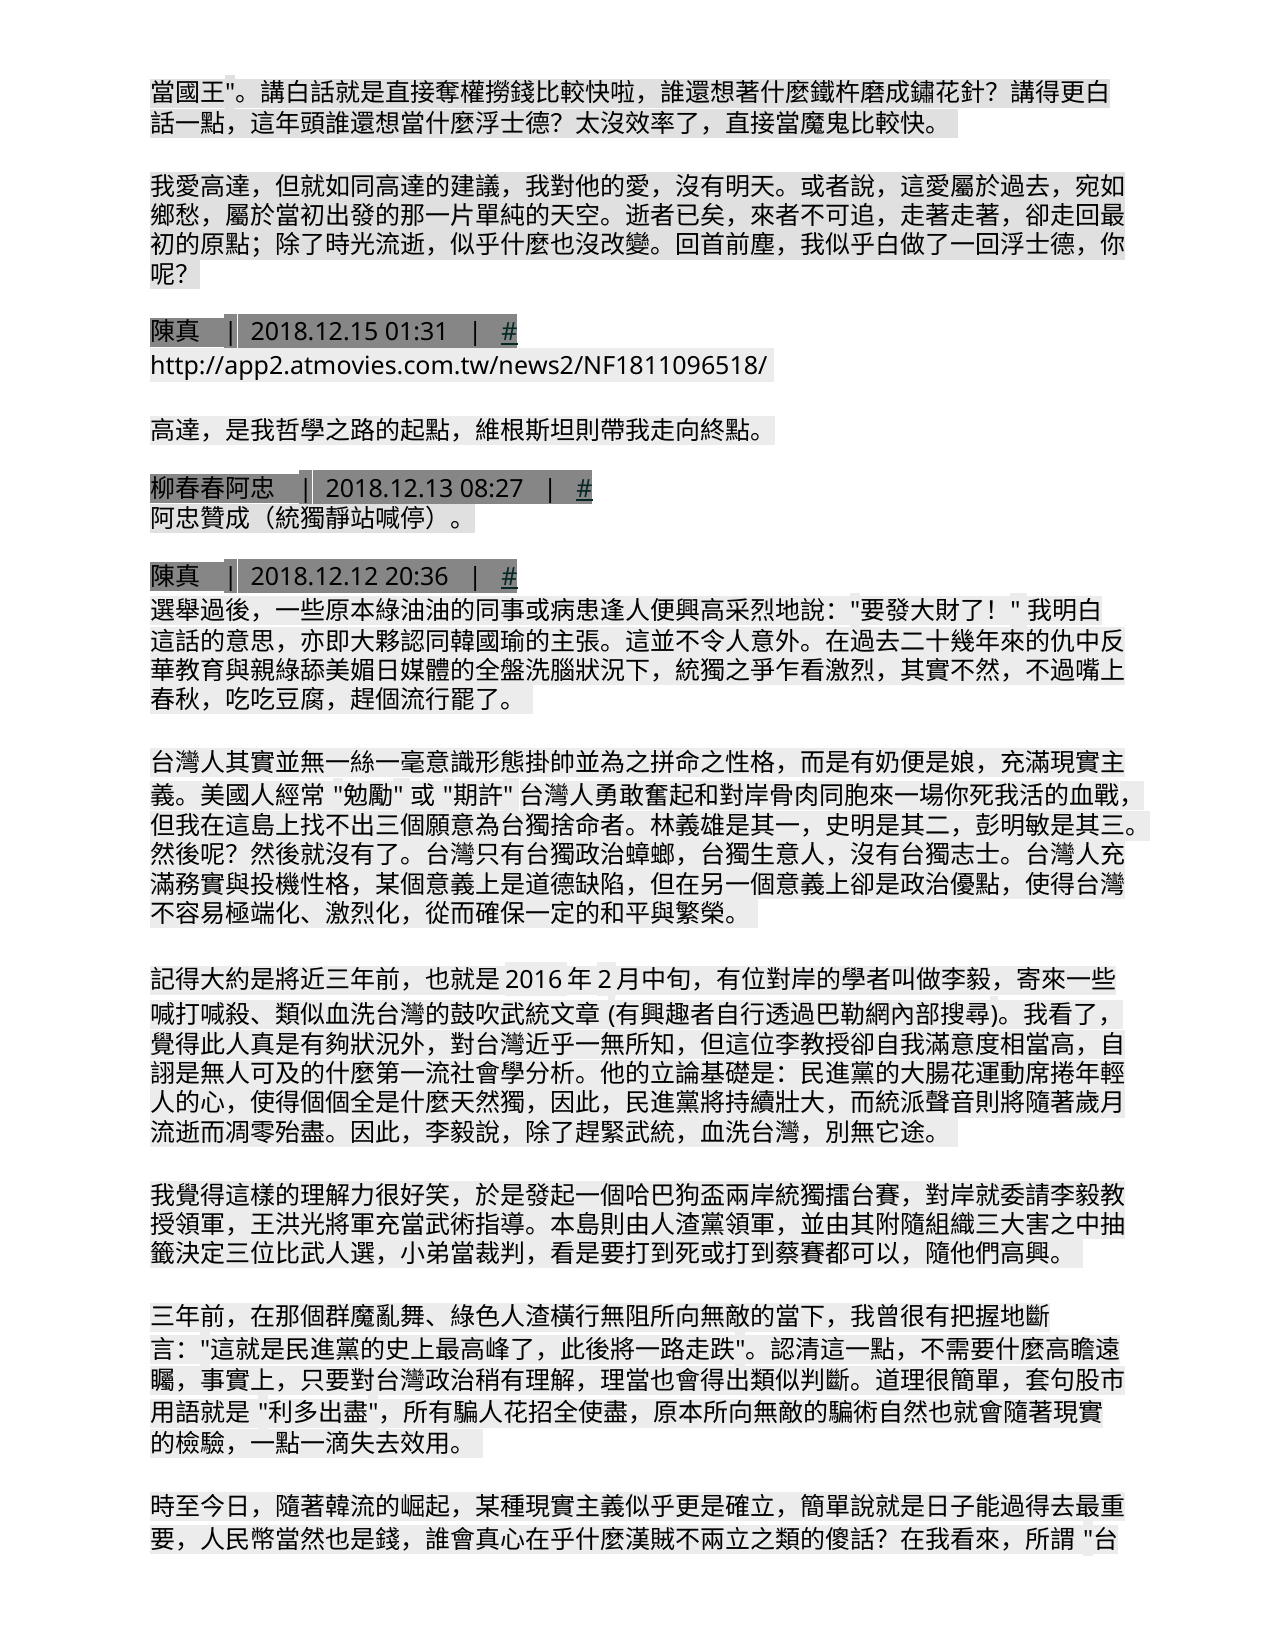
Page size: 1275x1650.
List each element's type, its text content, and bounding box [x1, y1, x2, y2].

text 高達，是我哲學之路的起點，維根斯坦卻帶我走向終點。 高達說，"千萬別說你會永遠愛我。我們的愛，沒有明天。" (“Don’t ever promise to adore me forever. Let’s keep the feeling that this love of ours is a love without tomorrow.”) 年少時，看了高達的電影，驚為天人，彷彿世界憑空開了一扇窗，多了一個眼睛，看向另一個神祕世界。在我出國念哲學之前好幾年 (大約是1994年)，對西方哲學一無所知，卻寫了一本 "哲學" 講義，書名就叫做 "我略知她一二"，取自高達的一部電影名稱。講義封面引用了兩個人的話。一句是Martin Heidegger講的："為何總是有東西存在，而非空無一物？"，另一句則是取自梵谷雜亂無章的書信，他說："我想要...應該...但是...或許...我該怎麼說呢？...於是我走出戶外，把星星畫了下來。" 在那當下，我絕想不到，這兩句話竟然就是我往後二十幾年哲學生涯的一個基本命題，所思所議，繞此打轉，須臾不離。也許對某些人來說，他的一生，真的就只能被 "一個" 問題所困惑，老死方休。哲學路上，我與維根斯坦，並非偶遇，而是命中必然。 在我心中，高達稱不上電影大師，因為光有思想而無感情，如何動人？如何 "訴說人們內心最祕密的自我"(高達語)？但是，即使到今天，憑著一種鄉愁般的懷舊精神，我依然喜歡高達，喜歡他的 "我略知她一二"，但它所帶來的思想衝擊與神祕感，卻早在20年前便已蕩然無存。事實上，這電影不過就像早期維根斯坦的著作 "Tractatus" 的一個入門影像教學版，並無神祕與深奧可言。這類充滿高度抽象思維的東西，很像一種技藝，一種魔術，一套語法，你一旦學會，便立即失去魅力。 我家位居台南的 "新町"，是個風化區，日據時代，全盛時期有一百多家妓女戶；妓女戶多到常會讓人誤闖。小學時，有一天，我媽叫我去買些塑膠袋，事先告訴我店家的大概方位，但我一時不察，看錯招牌，闖進一家名叫 "真花園" 的妓女戶，引來鶯聲燕語笑成一團，問我找哪位姑娘？老闆娘還請我吃了幾顆糖。現在，這家 "真花園" 已經沒有 "花園" 了，卻變成一座 "文化古蹟"。 有妓女戶的地方，就有繁華夜市，不光賣吃的，更多的是雜耍特技賣膏藥變魔術及脫衣舞等等，藉以招徠顧客。我從小天天駐足觀看了好幾年，就是這樣長大的；每個攤位都熟透了，卻從未看過真的有人脫，更別說脫光了，全是賣藥噱頭。不過，魔術倒是看了不少，也學了不少。沒學會前，怎麼想都想不透魔術訣竅，神奇誘人，寢食難安。可當我一旦學會戲法，興味全消，說破根本一文不值。戲法騙人或能取樂，騙自己卻騙不了。 哲學差不多就是這樣一種東西，忙了大半輩子，尋尋覓覓，最後卻只是回到最初的地方，好像也沒有變得更聰明或更有智慧。就如維根斯坦所說，哲學就像皮在癢，哲學蟲做怪，抓一抓就不癢了；他說，思想的最高境界，不過如此而已。浮士德亦如此說道："哲學、法律、醫學、甚至神學，我都已努力鑽研，但我此時此地，癡愚如故，不見絲毫聰明。" 在劍橋，我特別認識三個人，其人其思，縈繞我心，揮之不去。一是維根斯坦，二是羅素，三是 Alan Turing。20年前，也就是大約1998年左右，曾費了點工夫，寫了一篇兩萬字的羅素小傳，標題叫做 "人人都是浮士德"。之所以給羅素立傳是因為，我感覺世人對於愛耍嘴皮的羅素充滿太多誤解，把他想得太輕浮太表面了點，而我筆下的羅素卻充滿悲愴困惑，豈一個悲字了得。但很不幸，我那 "人人都是浮士德" 的羅素傳在一次電腦中毒事件中跡近全毀，只剩斷句殘篇。 想到羅素，我常想到浮士德，總覺得他們就是同一號人物。但是，寫著寫著，卻把自己也給寫進去了，進而發現，原來人人都是浮士德。 最近高達的新片 "影像之書" 上映，國外佳評如潮。我看到西方媒體有人提起 "大國民" 的導演奧遜威爾斯 (Orson Welles) (高達最推崇的一位美國導演)，說他曾講過一句話："每一個故事，骨子裏都是浮士德的故事" (Every story is at bottom the Faust story.)。我的想法亦如是，每個人或多或少都和魔鬼做了交易，希望自己方方面面變得更好，但是結果呢？ 高達在 "影像之書" 中對此做了回應。他說，"這年頭已經沒有人想當浮士德了，大家只想當國王"。講白話就是直接奪權撈錢比較快啦，誰還想著什麼鐵杵磨成鏽花針？講得更白話一點，這年頭誰還想當什麼浮士德？太沒效率了，直接當魔鬼比較快。 我愛高達，但就如同高達的建議，我對他的愛，沒有明天。或者說，這愛屬於過去，宛如鄉愁，屬於當初出發的那一片單純的天空。逝者已矣，來者不可追，走著走著，卻走回最初的原點；除了時光流逝，似乎什麼也沒改變。回首前塵，我似乎白做了一回浮士德，你呢？ [150, 75, 1125, 289]
text 阿忠贊成（統獨靜站喊停）。 [150, 504, 1125, 533]
text http://app2.atmovies.com.tw/news2/NF1811096518/ 高達，是我哲學之路的起點，維根斯坦則帶我走向終點。 [150, 348, 1125, 445]
text 柳春春阿忠 | 2018.12.13 08:27 | # [150, 470, 1125, 504]
text 選舉過後，一些原本綠油油的同事或病患逢人便興高采烈地說："要發大財了！" 我明白這話的意思，亦即大夥認同韓國瑜的主張。這並不令人意外。在過去二十幾年來的仇中反華教育與親綠舔美媚日媒體的全盤洗腦狀況下，統獨之爭乍看激烈，其實不然，不過嘴上春秋，吃吃豆腐，趕個流行罷了。 台灣人其實並無一絲一毫意識形態掛帥並為之拼命之性格，而是有奶便是娘，充滿現實主義。美國人經常 "勉勵" 或 "期許" 台灣人勇敢奮起和對岸骨肉同胞來一場你死我活的血戰，但我在這島上找不出三個願意為台獨捨命者。林義雄是其一，史明是其二，彭明敏是其三。然後呢？然後就沒有了。台灣只有台獨政治蟑螂，台獨生意人，沒有台獨志士。台灣人充滿務實與投機性格，某個意義上是道德缺陷，但在另一個意義上卻是政治優點，使得台灣不容易極端化、激烈化，從而確保一定的和平與繁榮。 記得大約是將近三年前，也就是2016年2月中旬，有位對岸的學者叫做李毅，寄來一些喊打喊殺、類似血洗台灣的鼓吹武統文章 (有興趣者自行透過巴勒網內部搜尋)。我看了，覺得此人真是有夠狀況外，對台灣近乎一無所知，但這位李教授卻自我滿意度相當高，自詡是無人可及的什麼第一流社會學分析。他的立論基礎是：民進黨的大腸花運動席捲年輕人的心，使得個個全是什麼天然獨，因此，民進黨將持續壯大，而統派聲音則將隨著歲月流逝而凋零殆盡。因此，李毅說，除了趕緊武統，血洗台灣，別無它途。 我覺得這樣的理解力很好笑，於是發起一個哈巴狗盃兩岸統獨擂台賽，對岸就委請李毅教授領軍，王洪光將軍充當武術指導。本島則由人渣黨領軍，並由其附隨組織三大害之中抽籤決定三位比武人選，小弟當裁判，看是要打到死或打到蔡賽都可以，隨他們高興。 三年前，在那個群魔亂舞、綠色人渣橫行無阻所向無敵的當下，我曾很有把握地斷言："這就是民進黨的史上最高峰了，此後將一路走跌"。認清這一點，不需要什麼高瞻遠矚，事實上，只要對台灣政治稍有理解，理當也會得出類似判斷。道理很簡單，套句股市用語就是 "利多出盡"，所有騙人花招全使盡，原本所向無敵的騙術自然也就會隨著現實的檢驗，一點一滴失去效用。 時至今日，隨著韓流的崛起，某種現實主義似乎更是確立，簡單說就是日子能過得去最重要，人民幣當然也是錢，誰會真心在乎什麼漢賊不兩立之類的傻話？在我看來，所謂 "台獨建國" 的什麼台灣人神聖使命，就如同過去之 "反攻大陸解救同胞" 那樣，相信這套鬼話的人只會越來越少，不會越來越多。我甚至可以說，在某個意義上，台灣已經搭上統一的列車，已經沒有 "要不要" 統一的問題，而只剩 "何時" 統一及 "如何" 統一的兩個技術性問題。接下來的發展，最好就是儘快展開政治談判，簽下和平協議，確立統一時程。 巴勒網站樁已經11年，至於統獨靜站，至今才10個月，但我最近想把統獨靜站喊停，因為統一之聲不但不再是個禁忌，而且只會越來越多人認同，不會越來越少。如果大家不反對，我們就停止統獨靜站，至於巴勒網原有的站樁則仍持續。 另一方面，我也注意到一點趨勢越發明顯，亦即所謂兩岸關係，恰恰就是由中美關係所定義；沒有兩岸問題，只有中美問題。兩強相爭，是否終須一戰我不敢說，但毫無疑問台灣將會成為美國的一個馬前卒，當籌碼，當炮灰，當勒索工具。所謂統獨問題，無非就是關於整個國際基本命題軸心--亦即中美問題--的一種判斷與抉擇。在我看來，一善一惡，誰是誰非，毫無懸念。台灣人的高度務實性格，或將使得統獨列車持續往統的方向迅速行駛，但台灣長期做為美日殖民地，殖民者自然也不可能任其發展。 年少時候，也許心思單純，也許世界真的就如此緩慢進行，總感覺日子像蝸牛似地一寸一寸爬，今天可以看到明天看到後天，看到遠遠的將來，所謂大環境，變動甚少。但現在的世界卻瞬息萬變，就像一顆墜落的星球，火光四射，分分秒秒都在劇烈改變；大抵一切 so far so good，但似乎就在等待那最後著陸的砰然一響。台灣，在這場中美大戲中少不了扮演他應有的一份，是悲或喜，一大部份操縱於人，但仍有一小部份扭轉命運的權柄或仍掌握在自己手上。台灣人最好快快覺悟，明辨深思，認清善惡禍福，畢竟時不我予。 [150, 593, 1125, 1556]
text 陳真 | 2018.12.15 01:31 | # [150, 314, 1125, 348]
text 陳真 | 2018.12.12 20:36 | # [150, 558, 1125, 593]
